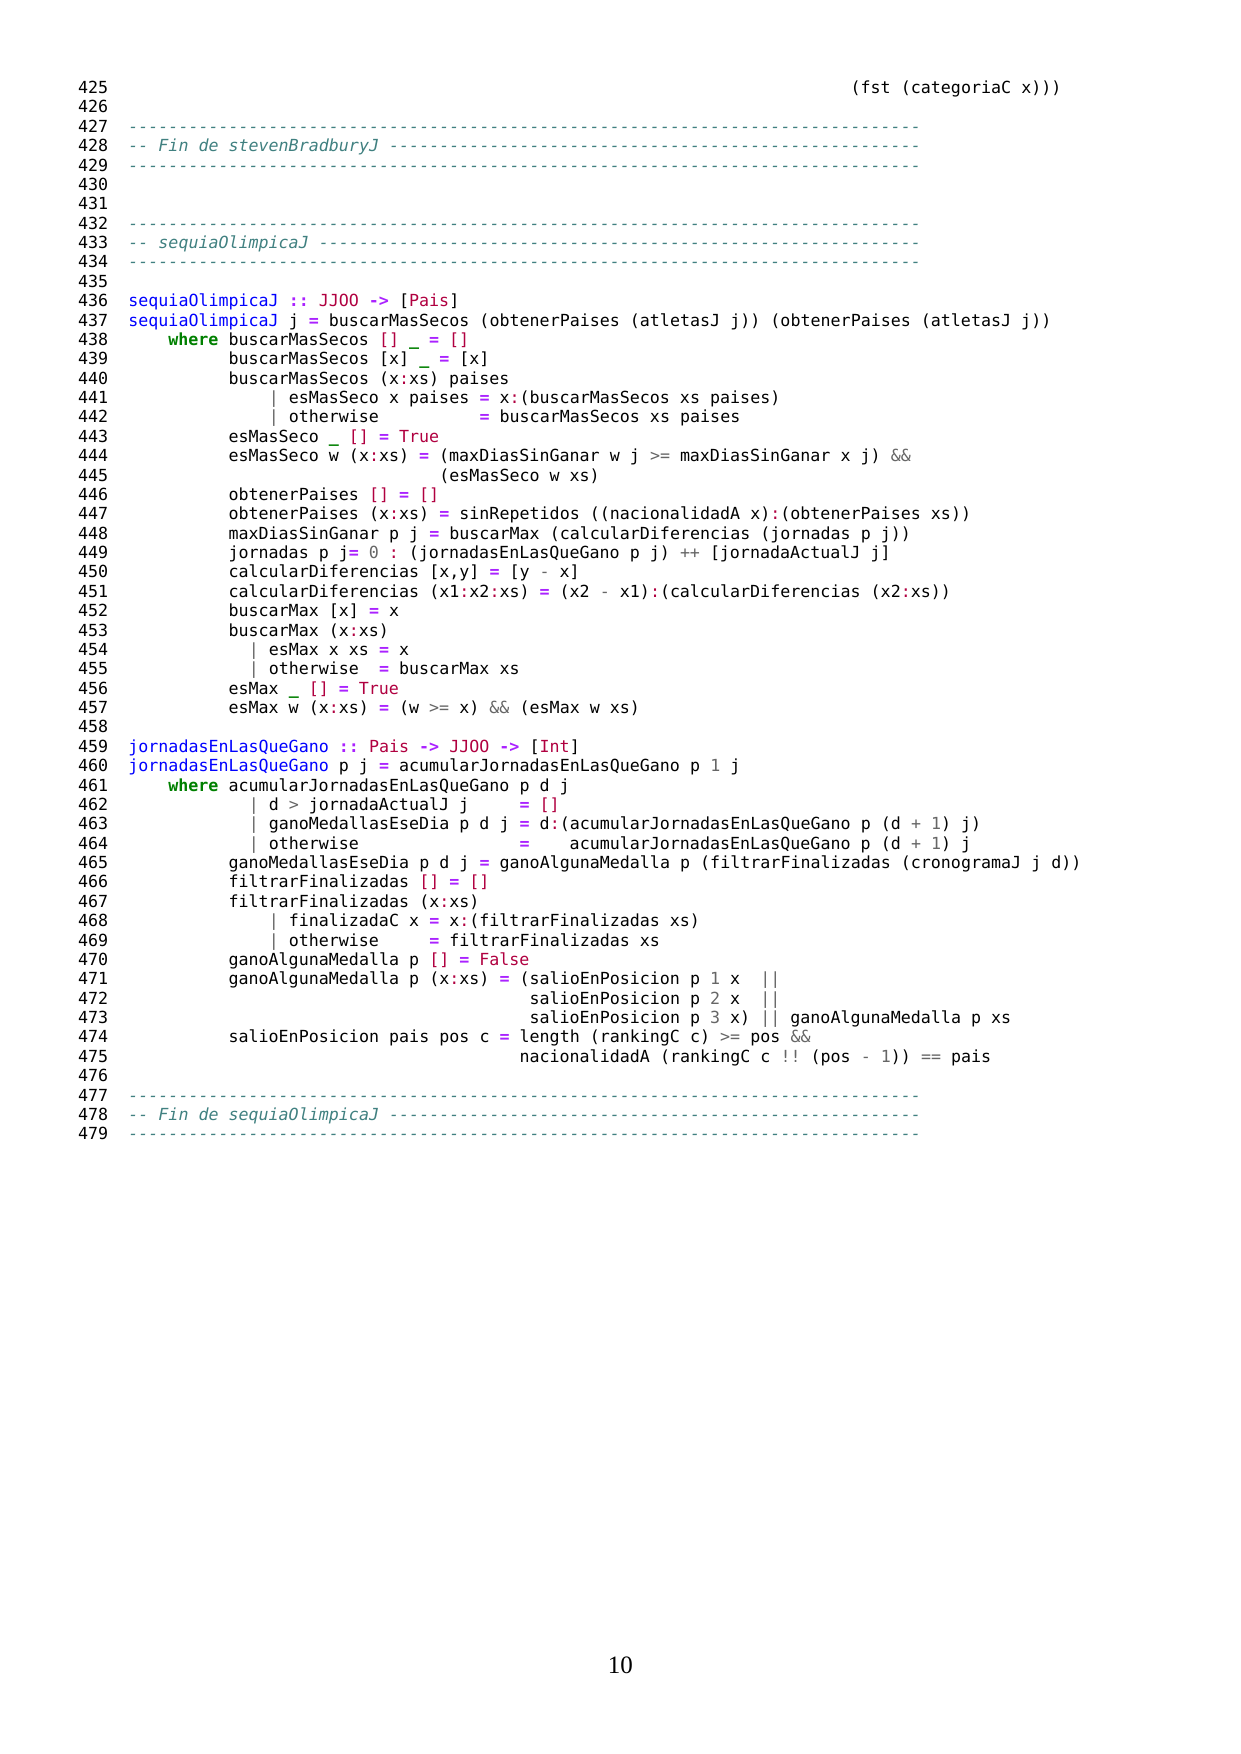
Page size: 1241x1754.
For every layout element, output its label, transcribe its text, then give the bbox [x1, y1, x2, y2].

table_header 425 426 427 428 429 430 431 432 433 434 435 436 437 438 439 440 441 442 443 444 445 446 447 448 449 450 451 452 453 454 455 456 457 458 459 460 461 462 463 464 465 466 467 468 469 470 471 472 473 474 475 476 477 478 479 [75, 75, 125, 1176]
table_header (fst (categoriaC x))) ------------------------------------------------------------------------------- -- Fin de stevenBradburyJ ----------------------------------------------------- ------------------------------------------------------------------------------- ------------------------------------------------------------------------------- -- sequiaOlimpicaJ ------------------------------------------------------------ ------------------------------------------------------------------------------- sequiaOlimpicaJ :: JJOO -> [Pais] sequiaOlimpicaJ j = buscarMasSecos (obtenerPaises (atletasJ j)) (obtenerPaises (atletasJ j)) where buscarMasSecos [] _ = [] buscarMasSecos [x] _ = [x] buscarMasSecos (x:xs) paises | esMasSeco x paises = x:(buscarMasSecos xs paises) | otherwise = buscarMasSecos xs paises esMasSeco _ [] = True esMasSeco w (x:xs) = (maxDiasSinGanar w j >= maxDiasSinGanar x j) && (esMasSeco w xs) obtenerPaises [] = [] obtenerPaises (x:xs) = sinRepetidos ((nacionalidadA x):(obtenerPaises xs)) maxDiasSinGanar p j = buscarMax (calcularDiferencias (jornadas p j)) jornadas p j= 0 : (jornadasEnLasQueGano p j) ++ [jornadaActualJ j] calcularDiferencias [x,y] = [y - x] calcularDiferencias (x1:x2:xs) = (x2 - x1):(calcularDiferencias (x2:xs)) buscarMax [x] = x buscarMax (x:xs) | esMax x xs = x | otherwise = buscarMax xs esMax _ [] = True esMax w (x:xs) = (w >= x) && (esMax w xs) jornadasEnLasQueGano :: Pais -> JJOO -> [Int] jornadasEnLasQueGano p j = acumularJornadasEnLasQueGano p 1 j where acumularJornadasEnLasQueGano p d j | d > jornadaActualJ j = [] | ganoMedallasEseDia p d j = d:(acumularJornadasEnLasQueGano p (d + 1) j) | otherwise = acumularJornadasEnLasQueGano p (d + 1) j ganoMedallasEseDia p d j = ganoAlgunaMedalla p (filtrarFinalizadas (cronogramaJ j d)) filtrarFinalizadas [] = [] filtrarFinalizadas (x:xs) | finalizadaC x = x:(filtrarFinalizadas xs) | otherwise = filtrarFinalizadas xs ganoAlgunaMedalla p [] = False ganoAlgunaMedalla p (x:xs) = (salioEnPosicion p 1 x || salioEnPosicion p 2 x || salioEnPosicion p 3 x) || ganoAlgunaMedalla p xs salioEnPosicion pais pos c = length (rankingC c) >= pos && nacionalidadA (rankingC c !! (pos - 1)) == pais ------------------------------------------------------------------------------- -- Fin de sequiaOlimpicaJ ----------------------------------------------------- ------------------------------------------------------------------------------- [125, 75, 1240, 1176]
